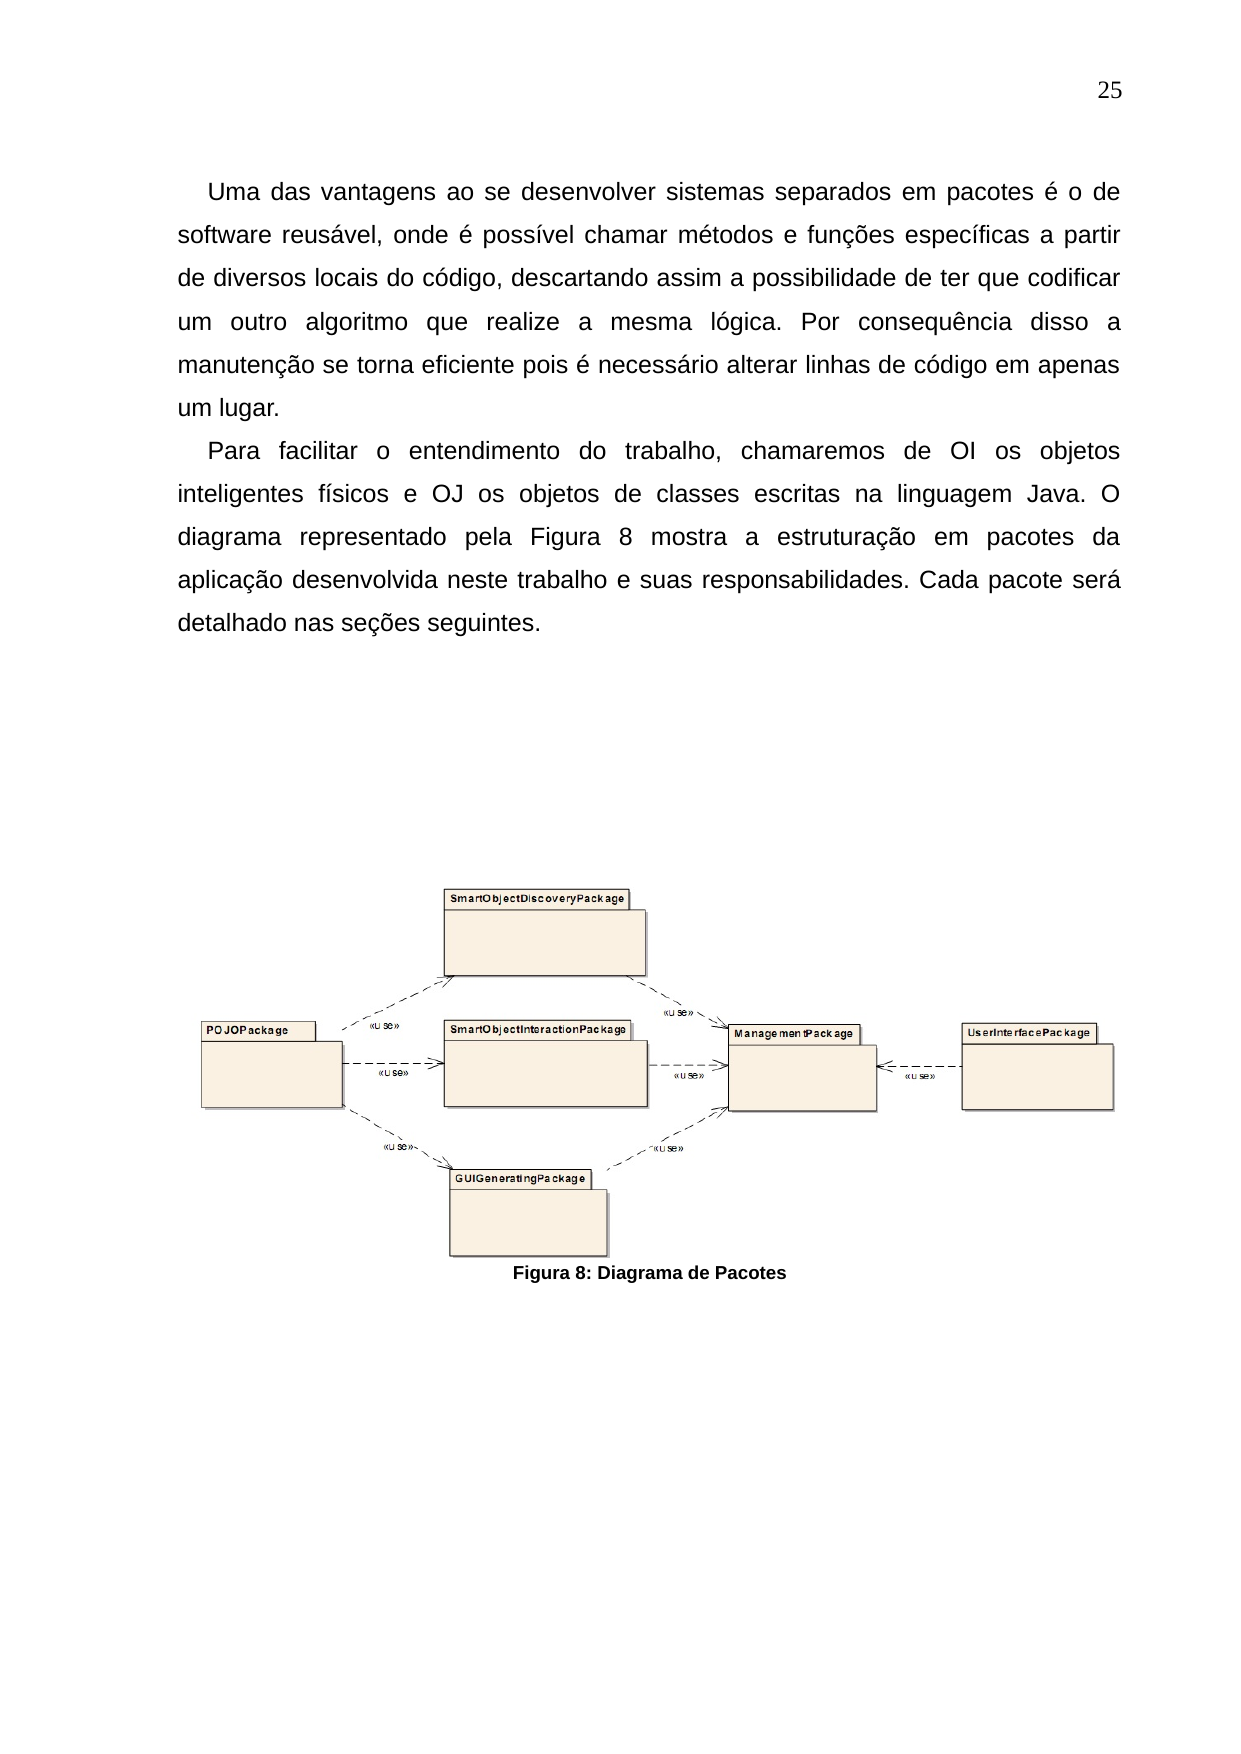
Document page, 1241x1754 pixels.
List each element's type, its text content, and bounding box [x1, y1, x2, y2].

text Para facilitar o entendimento do trabalho, chamaremos de OI os objetos inteligentes físicos e OJ os objetos de classes escritas na linguagem Java. O diagrama representado pela Figura 8 mostra a estruturação em pacotes da aplicação desenvolvida neste trabalho e suas responsabilidades. Cada pacote será detalhado nas seções seguintes. [177, 436, 1122, 637]
text Uma das vantagens ao se desenvolver sistemas separados em pacotes é o de software reusável, onde é possível chamar métodos e funções específicas a partir de diversos locais do código, descartando assim a possibilidade de ter que codificar um outro algoritmo que realize a mesma lógica. Por consequência disso a manutenção se torna eficiente pois é necessário alterar linhas de código em apenas um lugar. [177, 177, 1122, 422]
text Figura 8: Diagrama de Pacotes [177, 1262, 1122, 1283]
picture [177, 867, 1123, 1262]
